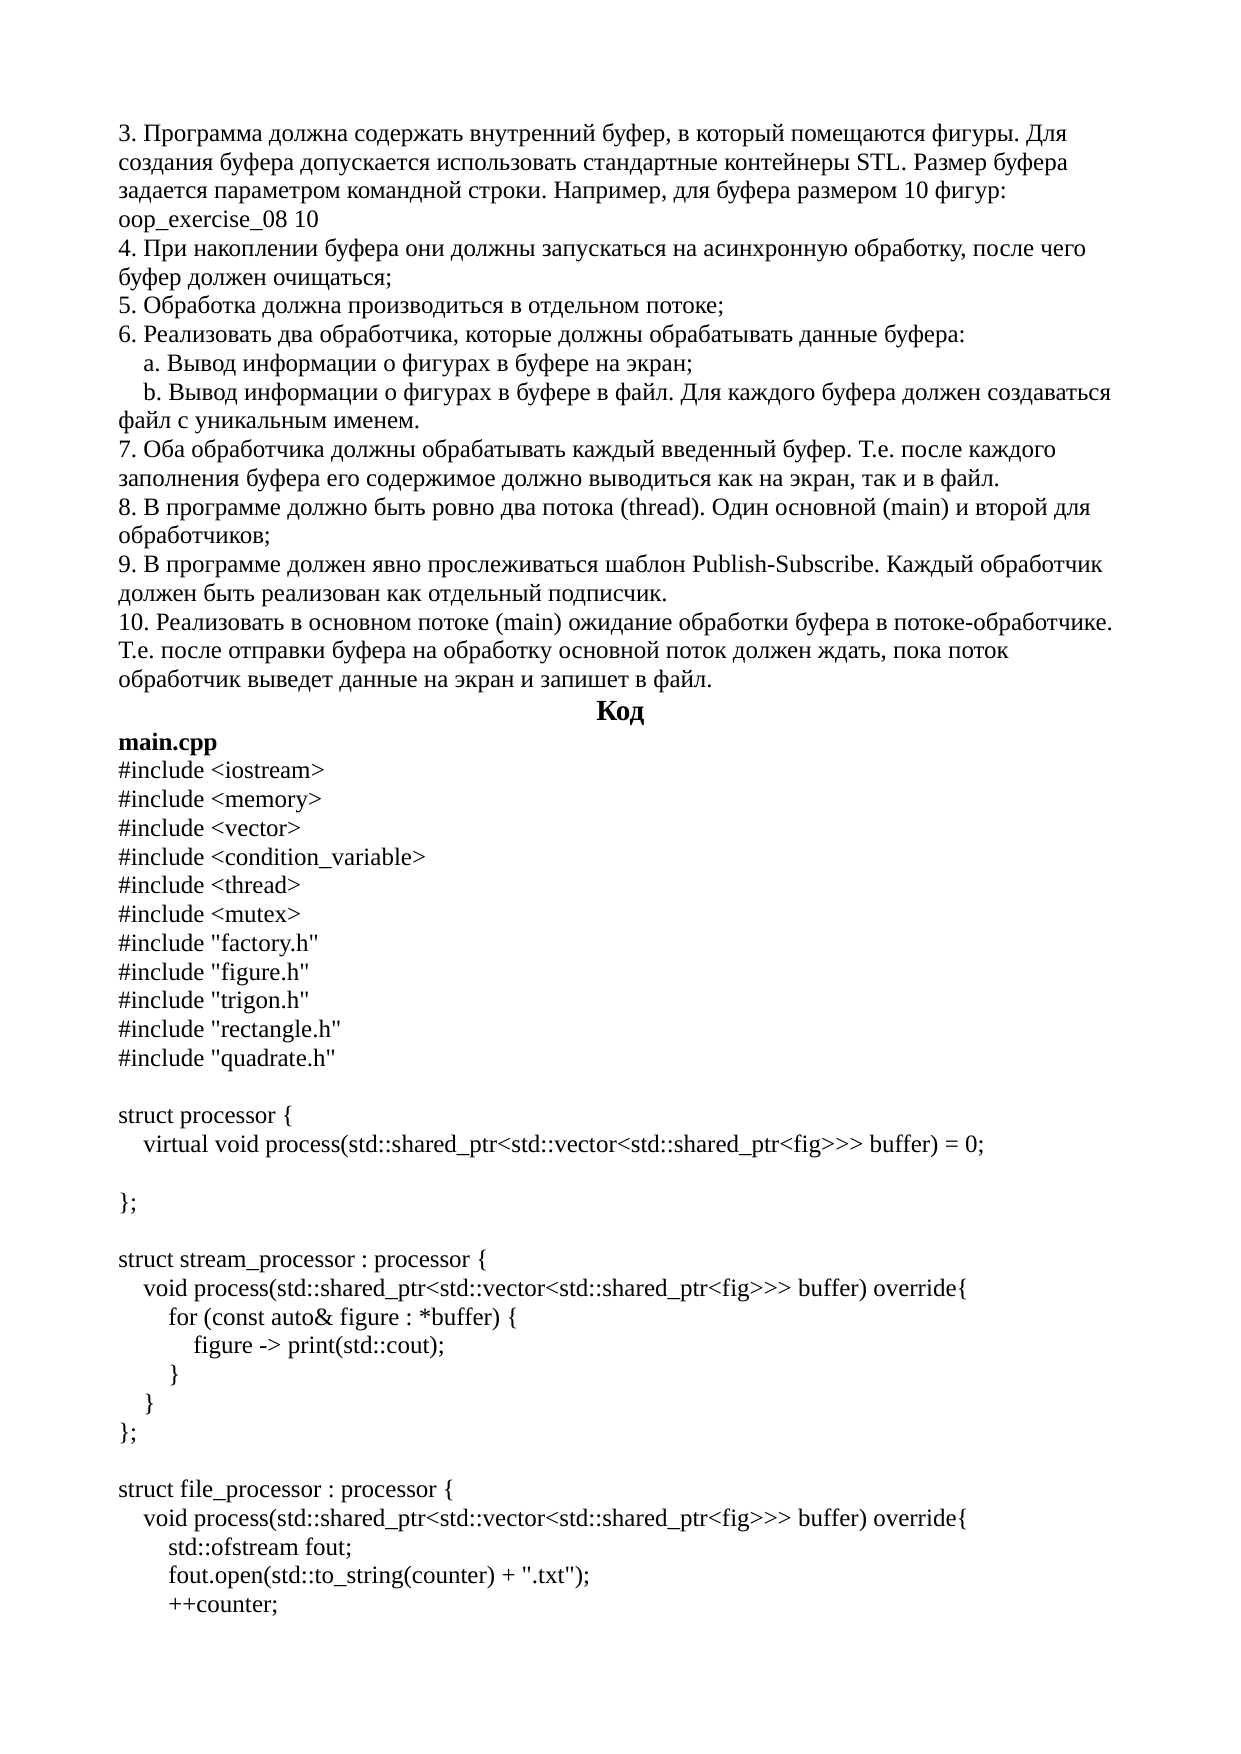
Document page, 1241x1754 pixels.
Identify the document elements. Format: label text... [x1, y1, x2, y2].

text #include <condition_variable> [118, 842, 1122, 870]
text #include <thread> [118, 870, 1122, 899]
text #include "trigon.h" [118, 985, 1122, 1014]
text #include <vector> [118, 813, 1122, 842]
text void process(std::shared_ptr<std::vector<std::shared_ptr<fig>>> buffer) override{ [118, 1273, 1122, 1302]
text std::ofstream fout; [118, 1532, 1122, 1560]
text #include "quadrate.h" [118, 1043, 1122, 1072]
text b. Вывод информации о фигурах в буфере в файл. Для каждого буфера должен создаваться файл с уникальным именем. [118, 377, 1122, 434]
text struct file_processor : processor { [118, 1474, 1122, 1503]
text 6. Реализовать два обработчика, которые должны обрабатывать данные буфера: [118, 319, 1122, 348]
text 8. В программе должно быть ровно два потока (thread). Один основной (main) и второй для обработчиков; [118, 492, 1122, 549]
text main.cpp [118, 727, 1122, 755]
text 7. Оба обработчика должны обрабатывать каждый введенный буфер. Т.е. после каждого заполнения буфера его содержимое должно выводиться как на экран, так и в файл. [118, 434, 1122, 492]
text 10. Реализовать в основном потоке (main) ожидание обработки буфера в потоке-обработчике. Т.е. после отправки буфера на обработку основной поток должен ждать, пока поток обработчик выведет данные на экран и запишет в файл. [118, 607, 1122, 693]
text #include "factory.h" [118, 928, 1122, 957]
text } [118, 1359, 1122, 1388]
text 3. Программа должна содержать внутренний буфер, в который помещаются фигуры. Для создания буфера допускается использовать стандартные контейнеры STL. Размер буфера задается параметром командной строки. Например, для буфера размером 10 фигур: oop_exercise_08 10 [118, 118, 1122, 233]
text struct processor { [118, 1100, 1122, 1129]
text void process(std::shared_ptr<std::vector<std::shared_ptr<fig>>> buffer) override{ [118, 1503, 1122, 1532]
text Код [118, 693, 1122, 727]
text } [118, 1388, 1122, 1417]
text figure -> print(std::cout); [118, 1330, 1122, 1359]
text }; [118, 1417, 1122, 1445]
text }; [118, 1187, 1122, 1215]
text #include <mutex> [118, 899, 1122, 928]
text #include "rectangle.h" [118, 1014, 1122, 1043]
text fout.open(std::to_string(counter) + ".txt"); [118, 1560, 1122, 1589]
text struct stream_processor : processor { [118, 1244, 1122, 1273]
text 9. В программе должен явно прослеживаться шаблон Publish-Subscribe. Каждый обработчик должен быть реализован как отдельный подписчик. [118, 549, 1122, 607]
text #include <memory> [118, 784, 1122, 813]
text for (const auto& figure : *buffer) { [118, 1302, 1122, 1330]
text #include "figure.h" [118, 957, 1122, 985]
text 5. Обработка должна производиться в отдельном потоке; [118, 291, 1122, 319]
text virtual void process(std::shared_ptr<std::vector<std::shared_ptr<fig>>> buffer) = 0; [118, 1129, 1122, 1158]
text ++counter; [118, 1589, 1122, 1618]
text #include <iostream> [118, 755, 1122, 784]
text a. Вывод информации о фигурах в буфере на экран; [118, 348, 1122, 377]
text 4. При накоплении буфера они должны запускаться на асинхронную обработку, после чего буфер должен очищаться; [118, 233, 1122, 291]
